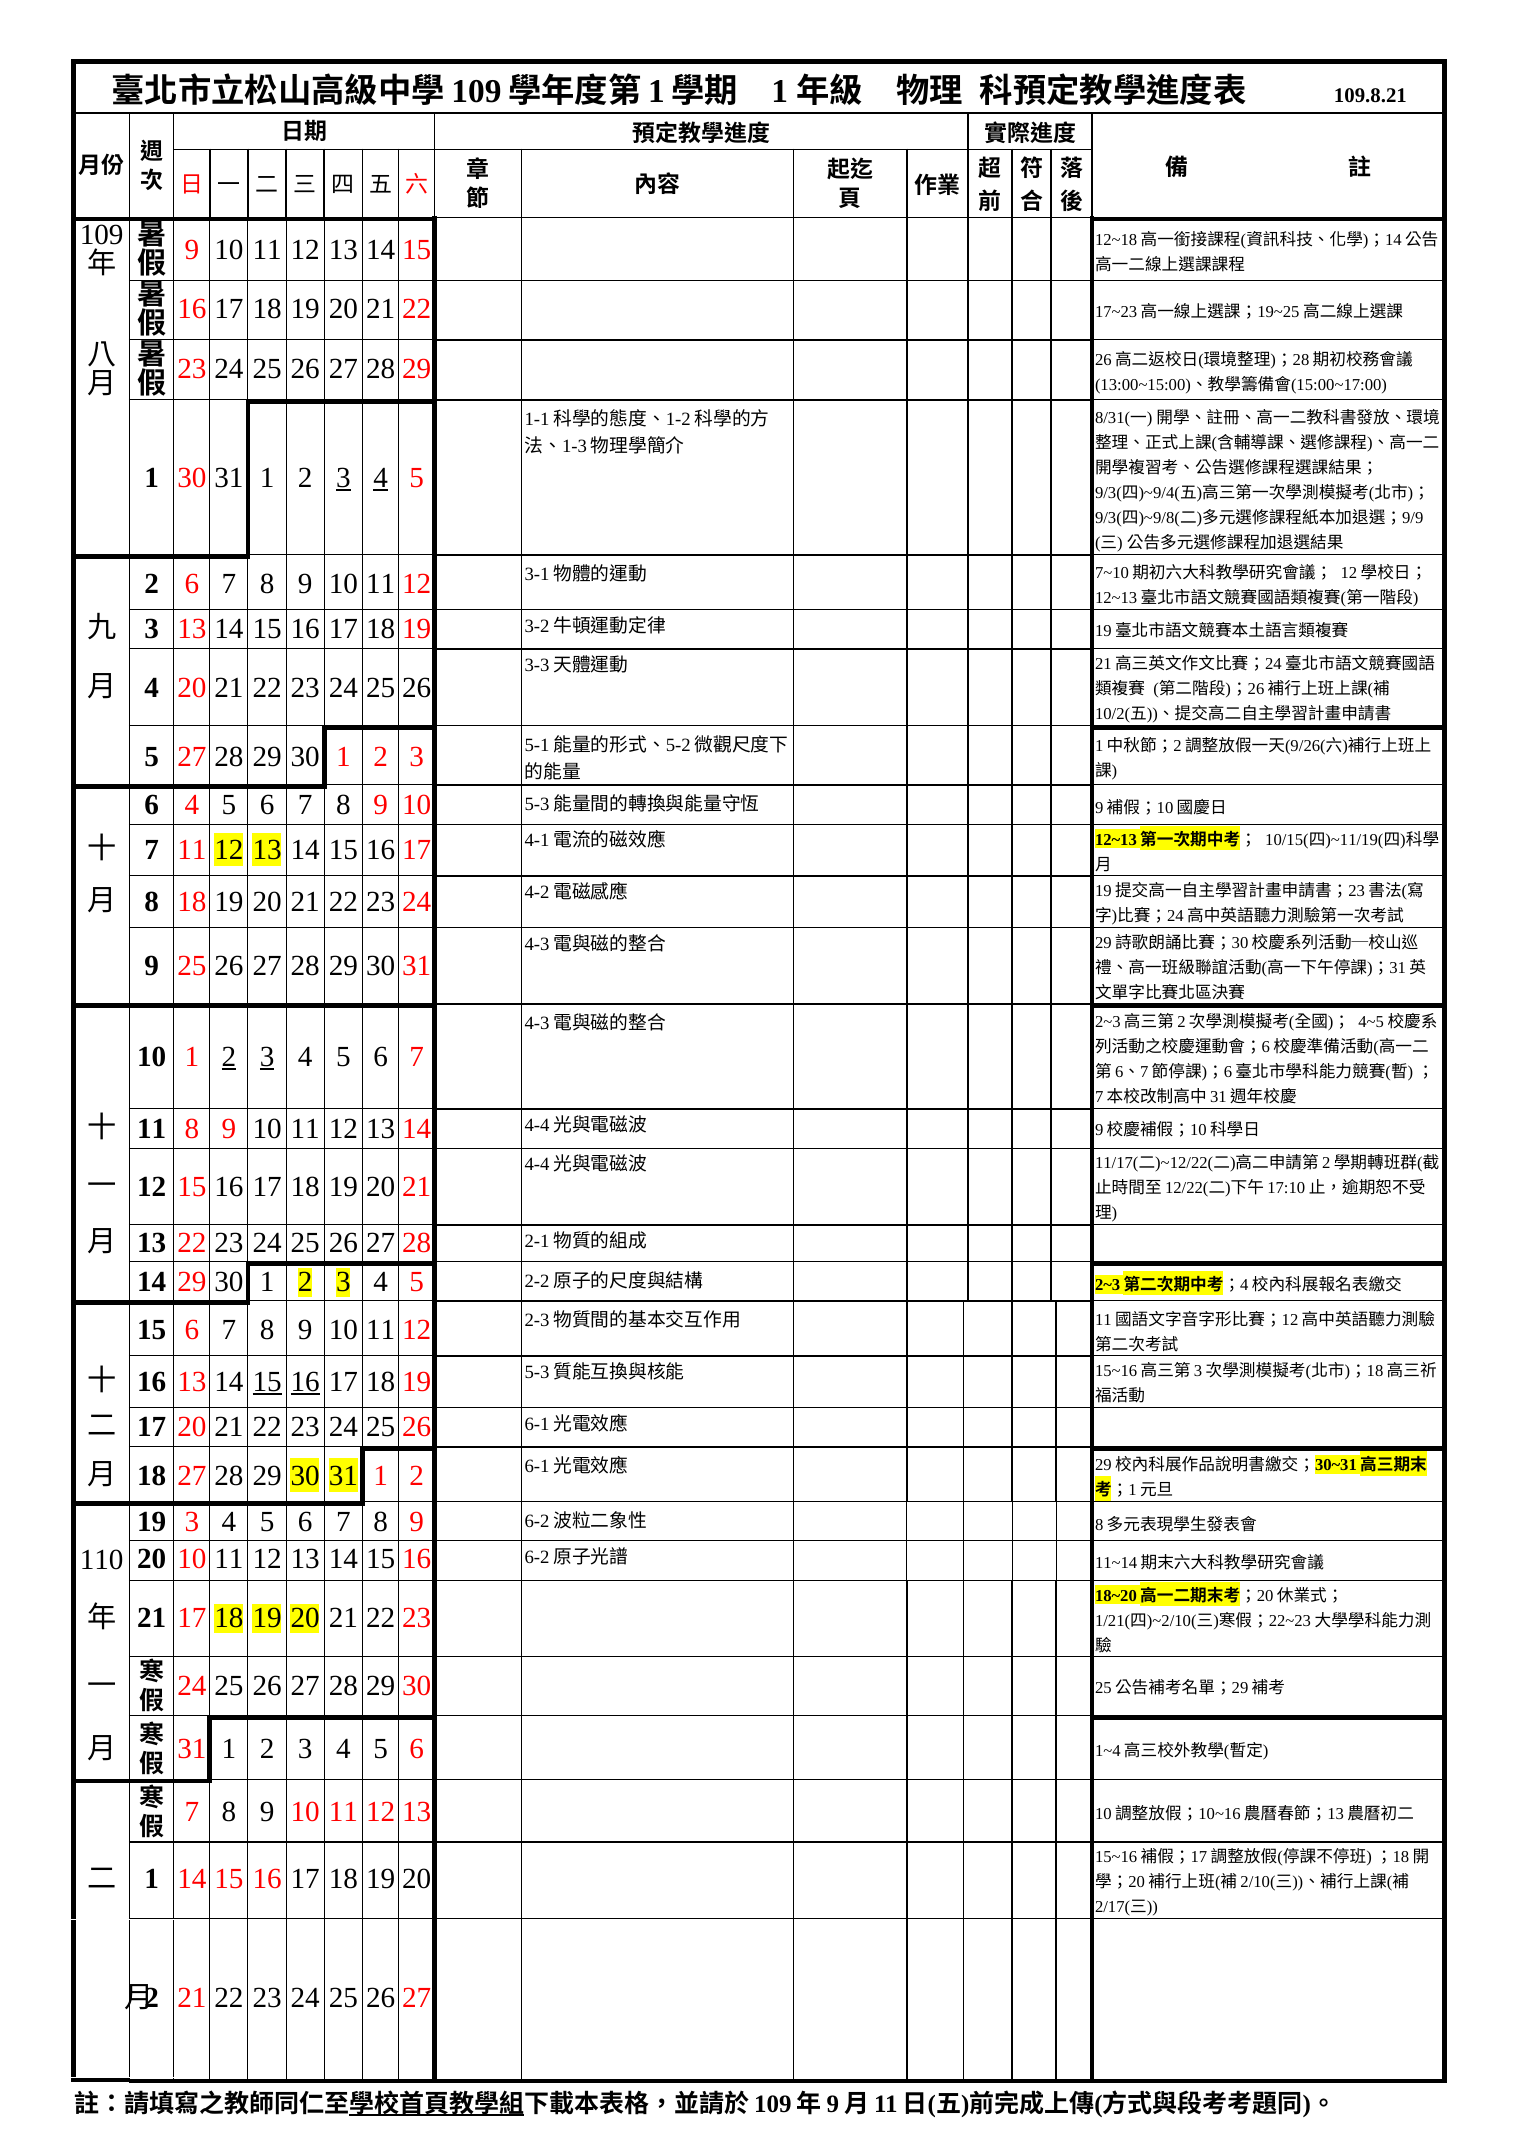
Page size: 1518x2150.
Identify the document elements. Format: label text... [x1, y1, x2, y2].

table_cell 2-2原子的尺度與結構 [522, 1262, 793, 1300]
table_cell 19提交高一自主學習計畫申請書；23書法(寫字)比賽；24高中英語聽力測驗第一次考試 [1094, 876, 1442, 927]
table_cell 30 [210, 1262, 246, 1300]
table_cell 落後 [1052, 150, 1091, 216]
table_cell 3 [325, 404, 362, 554]
table_cell [794, 928, 906, 1003]
table_cell [1052, 1005, 1090, 1108]
table_cell 14 [130, 1262, 173, 1300]
table_cell 29校內科展作品說明書繳交；30~31高三期末考；1元旦 [1094, 1451, 1442, 1501]
table_cell 12 [363, 1780, 398, 1841]
table_cell 四 [325, 150, 362, 216]
table_cell [437, 726, 521, 784]
table_cell 7~10期初六大科教學研究會議； 12學校日；12~13臺北市語文競賽國語類複賽(第一階段) [1094, 555, 1442, 609]
table_cell 1 [250, 404, 286, 554]
table_cell 12 [287, 221, 324, 279]
table_cell 6 [248, 789, 286, 823]
table_cell 5 [325, 1008, 362, 1108]
table_cell [1094, 1225, 1442, 1261]
table_cell 二 [76, 1841, 129, 1917]
table_cell [1094, 1408, 1442, 1446]
table_cell [908, 218, 967, 279]
table_cell 12 [325, 1109, 362, 1147]
table_cell 10 [130, 1008, 173, 1108]
table_cell 16 [287, 610, 324, 648]
table_cell [76, 280, 129, 339]
table_cell 8 [248, 555, 286, 609]
table_cell 19 [130, 1506, 173, 1540]
table_cell 二 [249, 150, 285, 216]
table_cell 3 [287, 1720, 324, 1778]
table_cell [969, 825, 1011, 875]
table_cell 28 [363, 340, 398, 399]
table_cell 2~3第二次期中考；4校內科展報名表繳交 [1094, 1266, 1442, 1300]
table_cell 27 [174, 1447, 209, 1501]
table_cell 9 [363, 785, 398, 823]
table_cell 4 [174, 789, 209, 823]
table_cell [969, 610, 1011, 648]
table_cell 6 [363, 1008, 398, 1108]
table_cell [964, 1919, 1011, 2078]
table_cell 一 [76, 1656, 129, 1715]
table_cell 22 [174, 1225, 209, 1261]
table_cell 1 [250, 1266, 286, 1300]
table_cell [1013, 928, 1050, 1003]
table_cell 29 [174, 1262, 209, 1300]
table_cell 十 [76, 1108, 129, 1147]
table_cell [794, 1149, 906, 1224]
table_cell [1052, 825, 1090, 875]
table_cell 14 [210, 610, 247, 648]
table_cell 25 [287, 1225, 324, 1261]
table_cell 8 [130, 876, 173, 927]
table_cell 21 [210, 649, 247, 725]
table_cell [1013, 1110, 1050, 1147]
table_cell [794, 1780, 906, 1841]
table_cell 5 [399, 404, 432, 554]
table_cell 20 [130, 1541, 173, 1580]
table_cell 28 [399, 1225, 432, 1261]
table_cell [794, 1448, 906, 1501]
table_cell 年 [76, 1580, 129, 1656]
table_cell 2 [399, 1451, 432, 1501]
table_cell 16 [363, 825, 398, 875]
table_cell [76, 725, 129, 784]
table_cell 月 [76, 1224, 129, 1261]
table_cell 7 [130, 825, 173, 875]
table_cell [964, 1357, 1011, 1407]
table_cell 20 [325, 281, 362, 339]
table_cell [1013, 610, 1050, 648]
table_cell 15 [174, 1149, 209, 1224]
table_cell [437, 1657, 521, 1715]
table_cell 2 [210, 1008, 247, 1108]
table_cell 一 [76, 1148, 129, 1224]
table_cell 一 [211, 150, 247, 216]
table_cell 12 [130, 1149, 173, 1224]
table_cell 10 [325, 555, 362, 609]
table_cell [908, 1110, 967, 1147]
table_cell [1013, 1408, 1055, 1446]
table_cell [522, 1919, 793, 2078]
table_cell 3-1物體的運動 [522, 556, 793, 609]
table_cell 十 [76, 1355, 129, 1407]
table_cell 28 [210, 726, 247, 784]
table_cell [794, 1657, 906, 1715]
table_cell 9校慶補假；10科學日 [1094, 1109, 1442, 1147]
table_cell 19 [325, 1149, 362, 1224]
table_cell 10 [248, 1109, 286, 1147]
table_cell 16 [248, 1843, 286, 1917]
table_cell 9 [399, 1502, 432, 1540]
table_cell 21 [210, 1408, 247, 1446]
table_cell 6 [399, 1720, 432, 1778]
table_cell 1-1科學的態度、1-2科學的方法、1-3物理學簡介 [522, 401, 793, 554]
table_cell [794, 1110, 906, 1147]
table_cell [794, 556, 906, 609]
table_cell 7 [210, 1305, 247, 1355]
table_cell 30 [363, 928, 398, 1003]
table_cell 20 [287, 1581, 324, 1656]
table_cell [1057, 1780, 1090, 1841]
table_cell 25公告補考名單；29補考 [1094, 1657, 1442, 1715]
table_cell [522, 1657, 793, 1715]
table_cell 3 [325, 1266, 362, 1300]
table_cell 20 [363, 1149, 398, 1224]
table_cell [437, 1357, 521, 1407]
table_cell [1057, 1357, 1090, 1407]
table_cell 21高三英文作文比賽；24臺北市語文競賽國語類複賽 (第二階段)；26補行上班上課(補10/2(五))、提交高二自主學習計畫申請書 [1094, 649, 1442, 725]
table_cell 10調整放假；10~16農曆春節；13農曆初二 [1094, 1780, 1442, 1841]
table_cell [1013, 1843, 1055, 1917]
table_cell 27 [248, 928, 286, 1003]
table_cell [908, 401, 967, 554]
table_cell 9 [248, 1780, 286, 1841]
table_cell [1052, 341, 1090, 399]
table_cell [437, 1780, 521, 1841]
table_cell 11 [174, 825, 209, 875]
table_cell [1013, 341, 1050, 399]
table_cell 13 [363, 1109, 398, 1147]
table_header 臺北市立松山高級中學109學年度第1學期 1 年級 物理 科預定教學進度表 109.8.21 [76, 64, 1442, 112]
table_cell [1052, 401, 1090, 554]
table_cell 5-1能量的形式、5-2微觀尺度下的能量 [522, 726, 793, 784]
table_cell [969, 218, 1011, 279]
table_cell 8/31(一) 開學、註冊、高一二教科書發放、環境整理、正式上課(含輔導課、選修課程)、高一二開學複習考、公告選修課程選課結果；9/3(四)~9/4(五)高三第一次學測模擬考(北市)；9/3(四)~9/8(二)多元選修課程紙本加退選；9/9 (三) 公告多元選修課程加退選結果 [1094, 400, 1442, 554]
table_cell [437, 1005, 521, 1108]
table_cell 19 [399, 1356, 432, 1407]
table_cell [969, 726, 1011, 784]
table_cell [1013, 218, 1050, 279]
table_cell 寒假 [130, 1716, 173, 1778]
table_cell 週次 [130, 114, 173, 216]
table_cell 26 [399, 649, 432, 725]
table_cell [1057, 1541, 1090, 1580]
table_cell [964, 1657, 1011, 1715]
table_cell 29 [325, 928, 362, 1003]
table_cell 30 [174, 400, 209, 554]
table_cell [794, 1919, 906, 2078]
table_cell [794, 1843, 906, 1917]
table_cell [437, 877, 521, 927]
table_cell 8 [174, 1109, 209, 1147]
table_cell 10 [210, 221, 247, 279]
table_cell 月 [76, 648, 129, 725]
table_cell 21 [363, 281, 398, 339]
table_cell [76, 559, 129, 609]
table_cell 14 [174, 1843, 209, 1917]
table_cell 2 [130, 1920, 173, 2077]
table_cell 7 [174, 1783, 209, 1841]
table_cell [522, 1780, 793, 1841]
table_cell 15~16補假；17調整放假(停課不停班) ；18開學；20補行上班(補2/10(三))、補行上課(補2/17(三)) [1094, 1843, 1442, 1917]
table_cell 6-1光電效應 [522, 1448, 793, 1501]
table_cell [1052, 786, 1090, 823]
table_cell 9 [174, 221, 209, 279]
table_cell 8多元表現學生發表會 [1094, 1502, 1442, 1540]
table_cell 12 [210, 825, 247, 875]
table_cell 5 [210, 789, 247, 823]
table_cell [437, 1919, 521, 2078]
table_cell [908, 1919, 963, 2078]
table_cell 24 [174, 1657, 209, 1715]
table_cell [794, 1541, 906, 1580]
table_cell 27 [287, 1657, 324, 1715]
table_cell 27 [399, 1919, 432, 2078]
table_cell 4 [130, 649, 173, 725]
table_cell 15 [399, 221, 432, 279]
table_cell 13 [130, 1225, 173, 1261]
table_cell [1013, 401, 1050, 554]
table_cell [1013, 1262, 1050, 1300]
table_cell [908, 1226, 967, 1261]
table_cell 16 [174, 281, 209, 339]
table_cell 22 [248, 649, 286, 725]
table_cell 15 [248, 610, 286, 648]
table_cell 13 [399, 1780, 432, 1841]
table_cell 27 [174, 726, 209, 784]
table_cell 14 [325, 1541, 362, 1580]
table_cell 2 [248, 1720, 286, 1778]
table_cell 五 [363, 150, 398, 216]
table_cell [964, 1843, 1011, 1917]
table_cell 內容 [522, 150, 793, 216]
table_cell [908, 1716, 963, 1778]
table_cell 23 [210, 1225, 247, 1261]
table_cell 23 [363, 876, 398, 927]
table_cell [794, 401, 906, 554]
table_cell [908, 1357, 963, 1407]
table_cell 月 [76, 875, 129, 927]
table_cell 22 [399, 281, 432, 339]
table_cell 18 [174, 876, 209, 927]
table_cell [969, 1110, 1011, 1147]
table_cell 27 [363, 1225, 398, 1261]
table_cell 日期 [174, 114, 434, 148]
table_cell 20 [399, 1843, 432, 1917]
table_cell [437, 1149, 521, 1224]
table_cell [1057, 1302, 1090, 1355]
table_cell [794, 1226, 906, 1261]
table_cell [437, 1541, 521, 1580]
table_cell 六 [399, 150, 434, 216]
table_cell [1052, 1110, 1090, 1147]
table_cell 18 [248, 281, 286, 339]
table_cell [794, 341, 906, 399]
table_cell [76, 1506, 129, 1540]
table_cell [908, 1262, 967, 1300]
table_cell 30 [287, 726, 322, 784]
table_cell 11/17(二)~12/22(二)高二申請第2學期轉班群(截止時間至12/22(二)下午17:10止，逾期恕不受理) [1094, 1149, 1442, 1224]
table_cell [794, 1581, 906, 1656]
table_cell [1013, 1780, 1055, 1841]
table_cell [437, 928, 521, 1003]
table_cell 9補假；10國慶日 [1094, 785, 1442, 823]
table_cell 19臺北市語文競賽本土語言類複賽 [1094, 610, 1442, 648]
table_cell 19 [399, 610, 432, 648]
table_cell 5 [248, 1506, 286, 1540]
table_cell 11 [248, 221, 286, 279]
table_cell 20 [248, 876, 286, 927]
table_cell 1 [212, 1720, 247, 1778]
table_cell 18 [325, 1843, 362, 1917]
table_cell [437, 218, 521, 279]
table_cell 5-3質能互換與核能 [522, 1357, 793, 1407]
table_cell [1052, 218, 1090, 279]
table_cell 17~23高一線上選課；19~25高二線上選課 [1094, 281, 1442, 339]
table_cell [437, 1226, 521, 1261]
table_cell 1 [174, 1008, 209, 1108]
table_cell [908, 1581, 963, 1656]
table_cell 25 [210, 1657, 247, 1715]
table_cell [794, 650, 906, 725]
table_cell 11 [363, 1301, 398, 1355]
table_cell 11 [287, 1109, 324, 1147]
table_cell 11 [363, 555, 398, 609]
table_cell [969, 1226, 1011, 1261]
table_cell 1 [130, 1843, 173, 1917]
table_cell [1013, 1581, 1055, 1656]
table_cell 23 [287, 1408, 324, 1446]
table_cell 21 [130, 1581, 173, 1656]
table_cell 29詩歌朗誦比賽；30校慶系列活動─校山巡禮、高一班級聯誼活動(高一下午停課)；31英文單字比賽北區決賽 [1094, 928, 1442, 1003]
table_cell [522, 281, 793, 339]
table_cell 25 [363, 649, 398, 725]
table_cell 3 [130, 610, 173, 648]
table_cell [964, 1541, 1012, 1580]
table_cell [964, 1448, 1011, 1501]
table_cell 6 [130, 789, 173, 823]
table_cell 30 [399, 1657, 432, 1715]
table_cell [1094, 1919, 1442, 2078]
table_cell 12 [399, 555, 432, 609]
table_cell 18 [210, 1581, 247, 1656]
table_cell [76, 399, 129, 554]
table_cell 暑假 [130, 340, 173, 399]
table_cell 4-4光與電磁波 [522, 1149, 793, 1224]
table_cell [437, 1502, 521, 1540]
table_cell 25 [363, 1408, 398, 1446]
table_cell [1057, 1581, 1090, 1656]
table_cell 24 [248, 1225, 286, 1261]
table_cell [794, 218, 906, 279]
table_cell 暑假 [130, 221, 173, 279]
table_cell 19 [363, 1843, 398, 1917]
table_cell 2-1物質的組成 [522, 1226, 793, 1261]
table_cell 26 [399, 1408, 432, 1446]
table_cell 6-1光電效應 [522, 1408, 793, 1446]
table_cell 17 [325, 1356, 362, 1407]
table_cell 23 [248, 1919, 286, 2078]
table_cell 11 [210, 1541, 247, 1580]
table_cell [969, 650, 1011, 725]
table_cell 3-3天體運動 [522, 650, 793, 725]
table_cell [1013, 1149, 1050, 1224]
table_cell 31 [325, 1447, 360, 1501]
table_cell [76, 1783, 129, 1841]
table_cell 24 [287, 1919, 324, 2078]
table_cell 12 [248, 1541, 286, 1580]
table_cell 5 [130, 726, 173, 784]
table_cell 三 [287, 150, 323, 216]
table_cell 1 [130, 400, 173, 554]
table_cell [1057, 1843, 1090, 1917]
table_cell 17 [325, 610, 362, 648]
table_cell [522, 218, 793, 279]
table_cell [437, 556, 521, 609]
table_cell [908, 281, 967, 339]
table_cell [1057, 1919, 1090, 2078]
table_cell 21 [399, 1149, 432, 1224]
table_cell 月份 [76, 114, 129, 216]
table_cell 17 [287, 1843, 324, 1917]
table_cell 月 [76, 1715, 129, 1778]
table_cell 3-2牛頓運動定律 [522, 610, 793, 648]
table_cell 25 [325, 1919, 362, 2078]
table_cell [437, 610, 521, 648]
table_cell 4-1電流的磁效應 [522, 825, 793, 875]
table_cell 3 [248, 1008, 286, 1108]
table_cell [437, 1302, 521, 1355]
table_cell [964, 1502, 1012, 1540]
table_cell 28 [325, 1657, 362, 1715]
table_cell 4-3電與磁的整合 [522, 1005, 793, 1108]
table_cell [794, 786, 906, 823]
table_cell 21 [287, 876, 324, 927]
table_cell 23 [174, 340, 209, 399]
table_cell 14 [210, 1356, 247, 1407]
table_cell [1013, 1919, 1055, 2078]
table_cell 13 [174, 610, 209, 648]
table_cell 3 [174, 1506, 209, 1540]
table_cell 11 [325, 1780, 362, 1841]
table_cell [908, 825, 967, 875]
table_cell 16 [130, 1356, 173, 1407]
table_cell 1~4高三校外教學(暫定) [1094, 1720, 1442, 1778]
table_cell 7 [210, 559, 247, 609]
table_cell 24 [325, 1408, 362, 1446]
table_cell [1052, 928, 1090, 1003]
table_cell 2 [287, 1266, 324, 1300]
table_cell 17 [174, 1581, 209, 1656]
table_cell 十 [76, 824, 129, 875]
table_cell 17 [130, 1408, 173, 1446]
table_cell 8 [363, 1502, 398, 1540]
table_cell [907, 1502, 963, 1540]
table_cell 20 [174, 1408, 209, 1446]
table_cell [437, 825, 521, 875]
table_cell 八 月 [76, 339, 129, 399]
table_cell 23 [399, 1581, 432, 1656]
table_cell 章節 [435, 150, 521, 216]
table_cell 10 [174, 1541, 209, 1580]
table_cell 17 [248, 1149, 286, 1224]
table_cell [908, 1005, 967, 1108]
table_cell [1013, 1541, 1056, 1580]
table_cell 4 [325, 1720, 362, 1778]
table_cell 31 [174, 1716, 207, 1778]
table_cell [964, 1780, 1011, 1841]
table_cell 1 [365, 1451, 398, 1501]
table_cell [437, 1408, 521, 1446]
table_cell 符合 [1013, 150, 1050, 216]
table_cell [1057, 1448, 1090, 1501]
table_cell 109 年 [76, 221, 129, 279]
table_cell [908, 1780, 963, 1841]
table_cell [1057, 1716, 1090, 1778]
table_cell [1013, 1448, 1055, 1501]
table_cell [522, 1581, 793, 1656]
table_cell 8 [248, 1301, 286, 1355]
table_cell 17 [210, 281, 247, 339]
table_cell [437, 1843, 521, 1917]
table_cell 1中秋節；2調整放假一天(9/26(六)補行上班上課) [1094, 730, 1442, 784]
table_cell 8 [210, 1780, 247, 1841]
table_cell 21 [174, 1920, 208, 2077]
table_cell 16 [210, 1149, 247, 1224]
table_cell [1052, 281, 1090, 339]
table_cell [908, 556, 967, 609]
table_cell [964, 1408, 1011, 1446]
table_cell [522, 1843, 793, 1917]
table_cell 19 [287, 281, 324, 339]
table_cell [908, 786, 967, 823]
table_cell 月 [76, 1920, 129, 2077]
table_cell [908, 341, 967, 399]
table_cell [969, 1149, 1011, 1224]
table_cell 4-4光與電磁波 [522, 1110, 793, 1147]
table_cell [1057, 1657, 1090, 1715]
table_cell [908, 1448, 963, 1501]
table_cell 18 [130, 1447, 173, 1501]
table_cell [969, 281, 1011, 339]
table_cell [969, 877, 1011, 927]
table_cell 18 [363, 610, 398, 648]
table_cell 備 註 [1093, 114, 1442, 216]
table_cell 26 [210, 928, 247, 1003]
table_cell 13 [248, 825, 286, 875]
table_cell 19 [210, 876, 247, 927]
table_cell [908, 1149, 967, 1224]
table_cell 12 [399, 1301, 432, 1355]
table_cell [437, 281, 521, 339]
table_cell [1052, 556, 1090, 609]
table_cell [794, 1005, 906, 1108]
table_cell 1 [327, 730, 362, 784]
table_cell [969, 401, 1011, 554]
table_cell 11~14期末六大科教學研究會議 [1094, 1541, 1442, 1580]
text 註：請填寫之教師同仁至學校首頁教學組下載本表格，並請於109年9月11日(五)前完成上傳(方式與段考考題同)。 [29, 2083, 1488, 2119]
table_cell [437, 1448, 521, 1501]
table_cell [794, 726, 906, 784]
table_cell 28 [287, 928, 324, 1003]
table_cell 9 [287, 1301, 324, 1355]
table_cell 日 [174, 150, 209, 216]
table_cell [969, 1262, 1011, 1300]
table_cell [908, 928, 967, 1003]
table_cell [1013, 825, 1050, 875]
table_cell 4 [363, 1266, 398, 1300]
table_cell [1052, 650, 1090, 725]
table_cell [437, 650, 521, 725]
table_cell 12~18高一銜接課程(資訊科技、化學)；14公告高一二線上選課課程 [1094, 221, 1442, 279]
table_cell 22 [210, 1919, 247, 2078]
table_cell [908, 1302, 963, 1355]
table_cell 15 [248, 1356, 286, 1407]
table_cell 30 [287, 1447, 324, 1501]
table_cell 6-2波粒二象性 [522, 1502, 793, 1540]
table_cell 9 [210, 1109, 247, 1147]
table_cell 22 [363, 1581, 398, 1656]
table_cell 16 [399, 1541, 432, 1580]
table_cell 18 [287, 1149, 324, 1224]
table_cell [794, 825, 906, 875]
table_cell 9 [130, 928, 173, 1003]
table_cell [969, 786, 1011, 823]
table_cell [794, 1408, 906, 1446]
table_cell [908, 726, 967, 784]
table_cell 15 [210, 1843, 247, 1917]
table_cell 6 [174, 559, 209, 609]
table_cell [1052, 1149, 1090, 1224]
table_cell 九 [76, 609, 129, 648]
table_cell [437, 786, 521, 823]
table_cell 14 [363, 221, 398, 279]
table_cell 26 [363, 1919, 398, 2078]
table_cell 9 [287, 555, 324, 609]
table_cell [907, 1541, 963, 1580]
table_cell 21 [325, 1581, 362, 1656]
table_cell [437, 341, 521, 399]
table_cell 11國語文字音字形比賽；12高中英語聽力測驗第二次考試 [1094, 1301, 1442, 1355]
table_cell [1052, 610, 1090, 648]
table_cell [964, 1581, 1011, 1656]
table_cell 2-3物質間的基本交互作用 [522, 1302, 793, 1355]
table_cell 22 [325, 876, 362, 927]
table_cell [1013, 556, 1050, 609]
table_cell 寒假 [130, 1783, 173, 1841]
table_cell 7 [399, 1008, 432, 1108]
table_cell 寒假 [130, 1657, 173, 1715]
table_cell 24 [399, 876, 432, 927]
table_cell 27 [325, 340, 362, 399]
table_cell 起迄頁 [794, 150, 906, 216]
table_cell 月 [76, 1446, 129, 1501]
table_cell 4-2電磁感應 [522, 877, 793, 927]
table_cell [437, 1110, 521, 1147]
table_cell [969, 556, 1011, 609]
table_cell 28 [210, 1447, 247, 1501]
table_cell [522, 341, 793, 399]
table_cell 13 [325, 221, 362, 279]
table_cell 2 [130, 559, 173, 609]
table_cell 7 [287, 789, 324, 823]
table_cell 10 [325, 1301, 362, 1355]
table_cell 超前 [969, 150, 1011, 216]
table_cell [437, 1262, 521, 1300]
table_cell [1013, 877, 1050, 927]
table_cell 26 [248, 1657, 286, 1715]
table_cell [908, 877, 967, 927]
table_cell 24 [210, 340, 247, 399]
table_cell 16 [287, 1356, 324, 1407]
table_cell 2~3高三第2次學測模擬考(全國)； 4~5校慶系列活動之校慶運動會；6校慶準備活動(高一二第6、7節停課)；6臺北市學科能力競賽(暫) ；7本校改制高中31週年校慶 [1094, 1008, 1442, 1108]
table_cell 26 [325, 1225, 362, 1261]
table_cell [969, 341, 1011, 399]
table_cell 4 [210, 1506, 247, 1540]
table_cell 19 [248, 1581, 286, 1656]
table_cell 29 [248, 726, 286, 784]
table_cell [1052, 1226, 1090, 1261]
table_cell [908, 1408, 963, 1446]
table_cell [1013, 281, 1050, 339]
table_cell [794, 1302, 906, 1355]
table_cell 25 [174, 928, 209, 1003]
table_cell 15 [130, 1305, 173, 1355]
table_cell [437, 1716, 521, 1778]
table_cell 12~13第一次期中考； 10/15(四)~11/19(四)科學月 [1094, 825, 1442, 875]
table_cell [908, 650, 967, 725]
table_cell 29 [399, 340, 432, 399]
table_cell [1013, 1226, 1050, 1261]
table_cell [794, 1716, 906, 1778]
table_cell 23 [287, 649, 324, 725]
table_cell [76, 1008, 129, 1108]
table_cell 6 [174, 1305, 209, 1355]
table_cell [969, 1005, 1011, 1108]
table_cell 4 [363, 404, 398, 554]
table_cell 3 [399, 730, 432, 784]
table_cell [76, 1305, 129, 1355]
table_cell 18~20高一二期末考；20休業式；1/21(四)~2/10(三)寒假；22~23大學學科能力測驗 [1094, 1581, 1442, 1656]
table_cell 31 [399, 928, 432, 1003]
table_cell 5 [363, 1720, 398, 1778]
table_cell [794, 877, 906, 927]
table_cell [1057, 1408, 1090, 1446]
table_cell [964, 1716, 1011, 1778]
table_cell 13 [174, 1356, 209, 1407]
table_cell 6-2原子光譜 [522, 1541, 793, 1580]
table_cell 15~16高三第3次學測模擬考(北市)；18高三祈福活動 [1094, 1356, 1442, 1407]
table_cell 17 [399, 825, 432, 875]
table_cell 6 [287, 1506, 324, 1540]
table_cell [1052, 877, 1090, 927]
table_cell 13 [287, 1541, 324, 1580]
table_cell [437, 401, 521, 554]
table_cell [76, 789, 129, 823]
table_cell [1013, 1502, 1056, 1540]
table_cell [1013, 1716, 1055, 1778]
table_cell [908, 1843, 963, 1917]
table_cell 20 [174, 649, 209, 725]
table_cell 二 [76, 1407, 129, 1446]
table_cell 5 [399, 1266, 432, 1300]
table_cell [794, 281, 906, 339]
table_cell 15 [363, 1541, 398, 1580]
table_cell 24 [325, 649, 362, 725]
table_cell [794, 1502, 906, 1540]
table_cell 7 [325, 1506, 362, 1540]
table_cell 4 [287, 1008, 324, 1108]
table_cell [76, 927, 129, 1003]
table_cell 22 [248, 1408, 286, 1446]
table_cell [794, 1262, 906, 1300]
table_cell 26 [287, 340, 324, 399]
table_cell 暑假 [130, 281, 173, 339]
table_cell 14 [399, 1109, 432, 1147]
table_cell 實際進度 [969, 114, 1091, 148]
table_cell 18 [363, 1356, 398, 1407]
table_cell [437, 1581, 521, 1656]
table_cell [522, 1716, 793, 1778]
table_cell [964, 1302, 1011, 1355]
table_cell [1013, 1357, 1055, 1407]
table_cell 2 [363, 730, 398, 784]
table_cell [1013, 726, 1050, 784]
table_cell [1052, 726, 1090, 784]
table_cell 10 [287, 1780, 324, 1841]
table_cell 5-3能量間的轉換與能量守恆 [522, 786, 793, 823]
table_cell 8 [325, 785, 362, 823]
table_cell 110 [76, 1540, 129, 1580]
table_cell [1013, 1302, 1055, 1355]
table_cell 4-3電與磁的整合 [522, 928, 793, 1003]
table_cell 11 [130, 1109, 173, 1147]
table_cell [908, 1657, 963, 1715]
table_cell [969, 928, 1011, 1003]
table_cell [908, 610, 967, 648]
table_cell 25 [248, 340, 286, 399]
table_cell [1013, 1005, 1050, 1108]
table_cell [1052, 1262, 1090, 1300]
table_cell [1013, 650, 1050, 725]
table_cell 2 [287, 404, 324, 554]
table_cell 作業 [908, 150, 967, 216]
table_cell 10 [399, 785, 432, 823]
table_cell [794, 1357, 906, 1407]
table_cell [1057, 1502, 1090, 1540]
table_cell 29 [363, 1657, 398, 1715]
table_cell [1013, 1657, 1055, 1715]
table_cell 預定教學進度 [435, 114, 967, 148]
table_cell 14 [287, 825, 324, 875]
table_cell 26高二返校日(環境整理)；28期初校務會議(13:00~15:00)、教學籌備會(15:00~17:00) [1094, 340, 1442, 399]
table_cell [794, 610, 906, 648]
table_cell 31 [210, 400, 246, 554]
table_cell 29 [248, 1447, 286, 1501]
table_cell 15 [325, 825, 362, 875]
table_cell [1013, 786, 1050, 823]
table_cell [76, 1261, 129, 1300]
